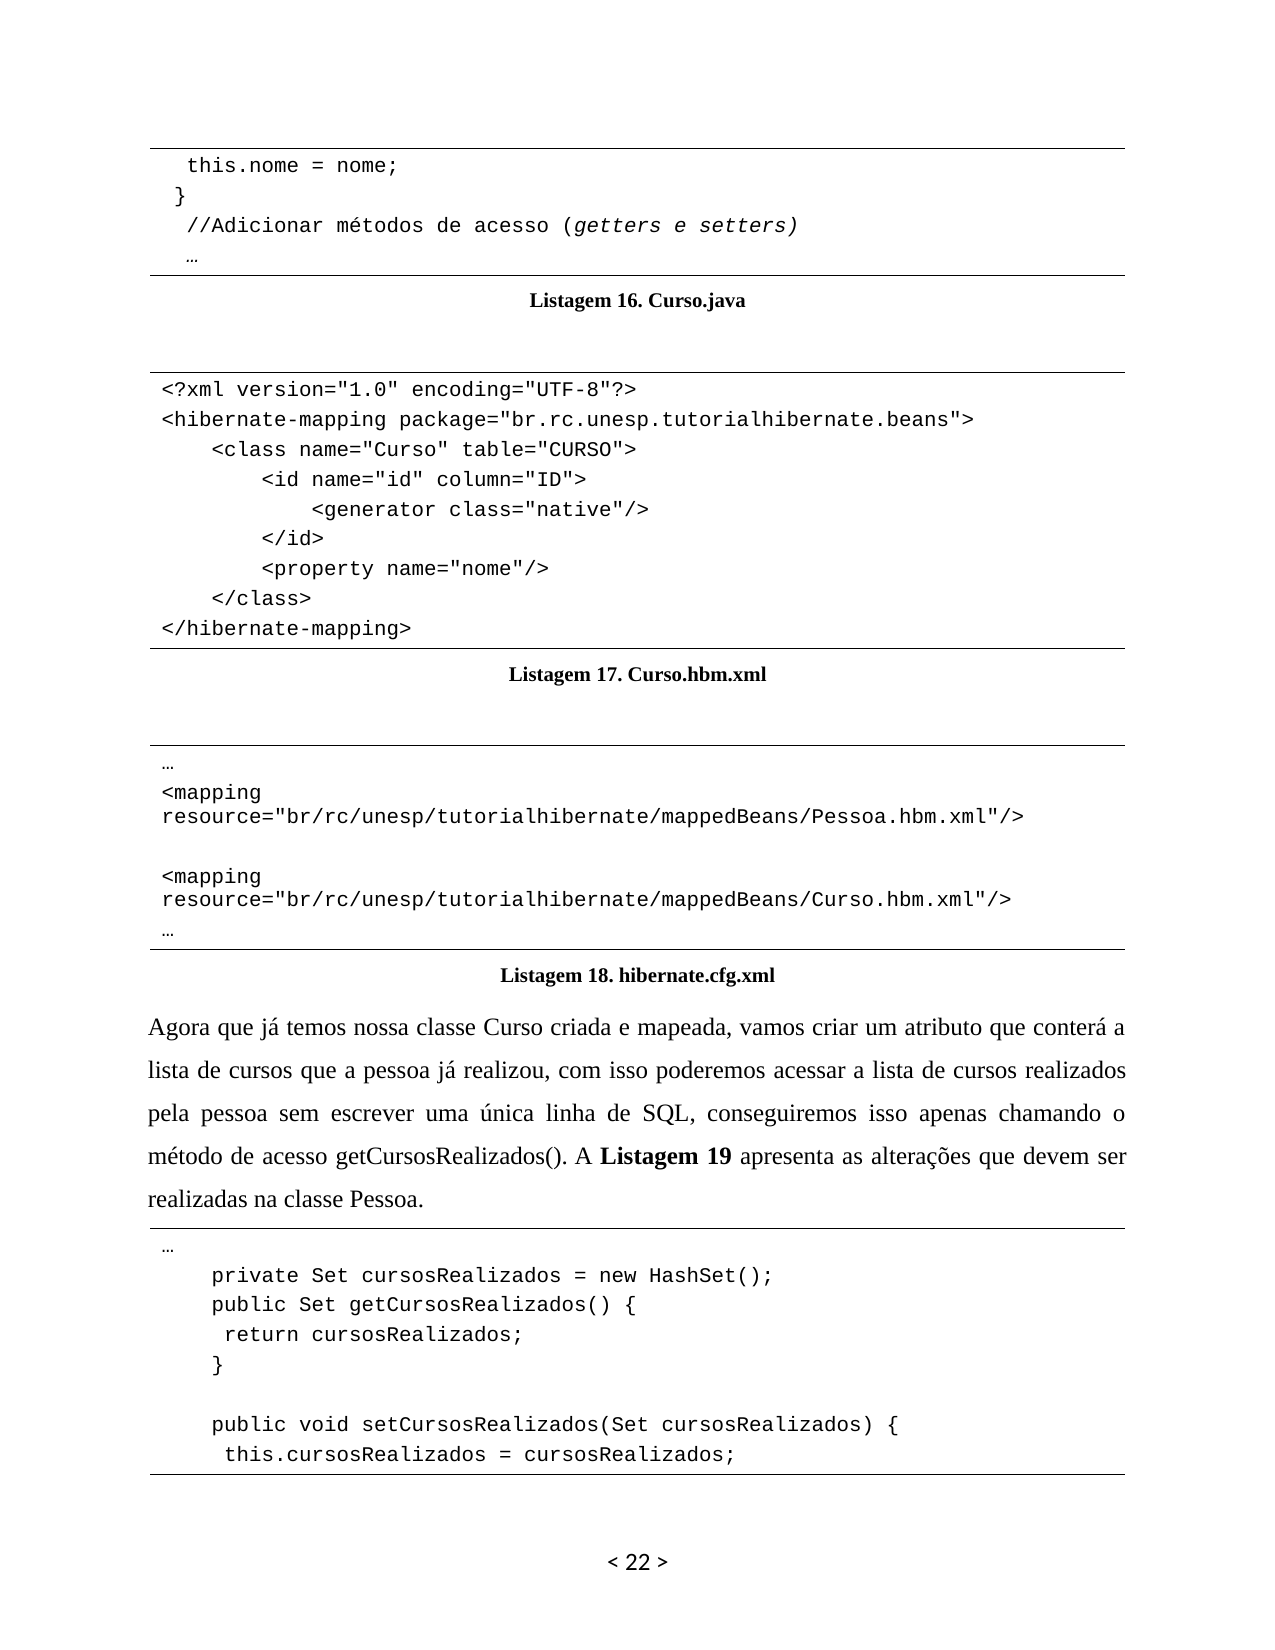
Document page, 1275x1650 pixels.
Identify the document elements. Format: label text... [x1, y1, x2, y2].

text Agora que já temos nossa classe Curso criada e mapeada, vamos criar um atributo que conterá a lista de cursos que a pessoa já realizou, com isso poderemos acessar a lista de cursos realizados pela pessoa sem escrever uma única linha de SQL, conseguiremos isso apenas chamando o método de acesso getCursosRealizados(). A Listagem 19 apresenta as alterações que devem ser realizadas na classe Pessoa. [148, 1012, 1127, 1213]
text Listagem 16. Curso.java [148, 288, 1127, 312]
text Listagem 17. Curso.hbm.xml [148, 662, 1127, 686]
text Listagem 18. hibernate.cfg.xml [148, 963, 1127, 987]
table_header … <mapping resource="br/rc/unesp/tutorialhibernate/mappedBeans/Pessoa.hbm.xml"/> <mapping resource="br/rc/unesp/tutorialhibernate/mappedBeans/Curso.hbm.xml"/> … [150, 746, 1125, 949]
table_header … private Set cursosRealizados = new HashSet(); public Set getCursosRealizados() { return cursosRealizados; } public void setCursosRealizados(Set cursosRealizados) { this.cursosRealizados = cursosRealizados; [150, 1229, 1125, 1474]
table_header <?xml version="1.0" encoding="UTF-8"?> <hibernate-mapping package="br.rc.unesp.tutorialhibernate.beans"> <class name="Curso" table="CURSO"> <id name="id" column="ID"> <generator class="native"/> </id> <property name="nome"/> </class> </hibernate-mapping> [150, 373, 1125, 648]
table_header this.nome = nome; } //Adicionar métodos de acesso (getters e setters) … [150, 149, 1125, 274]
